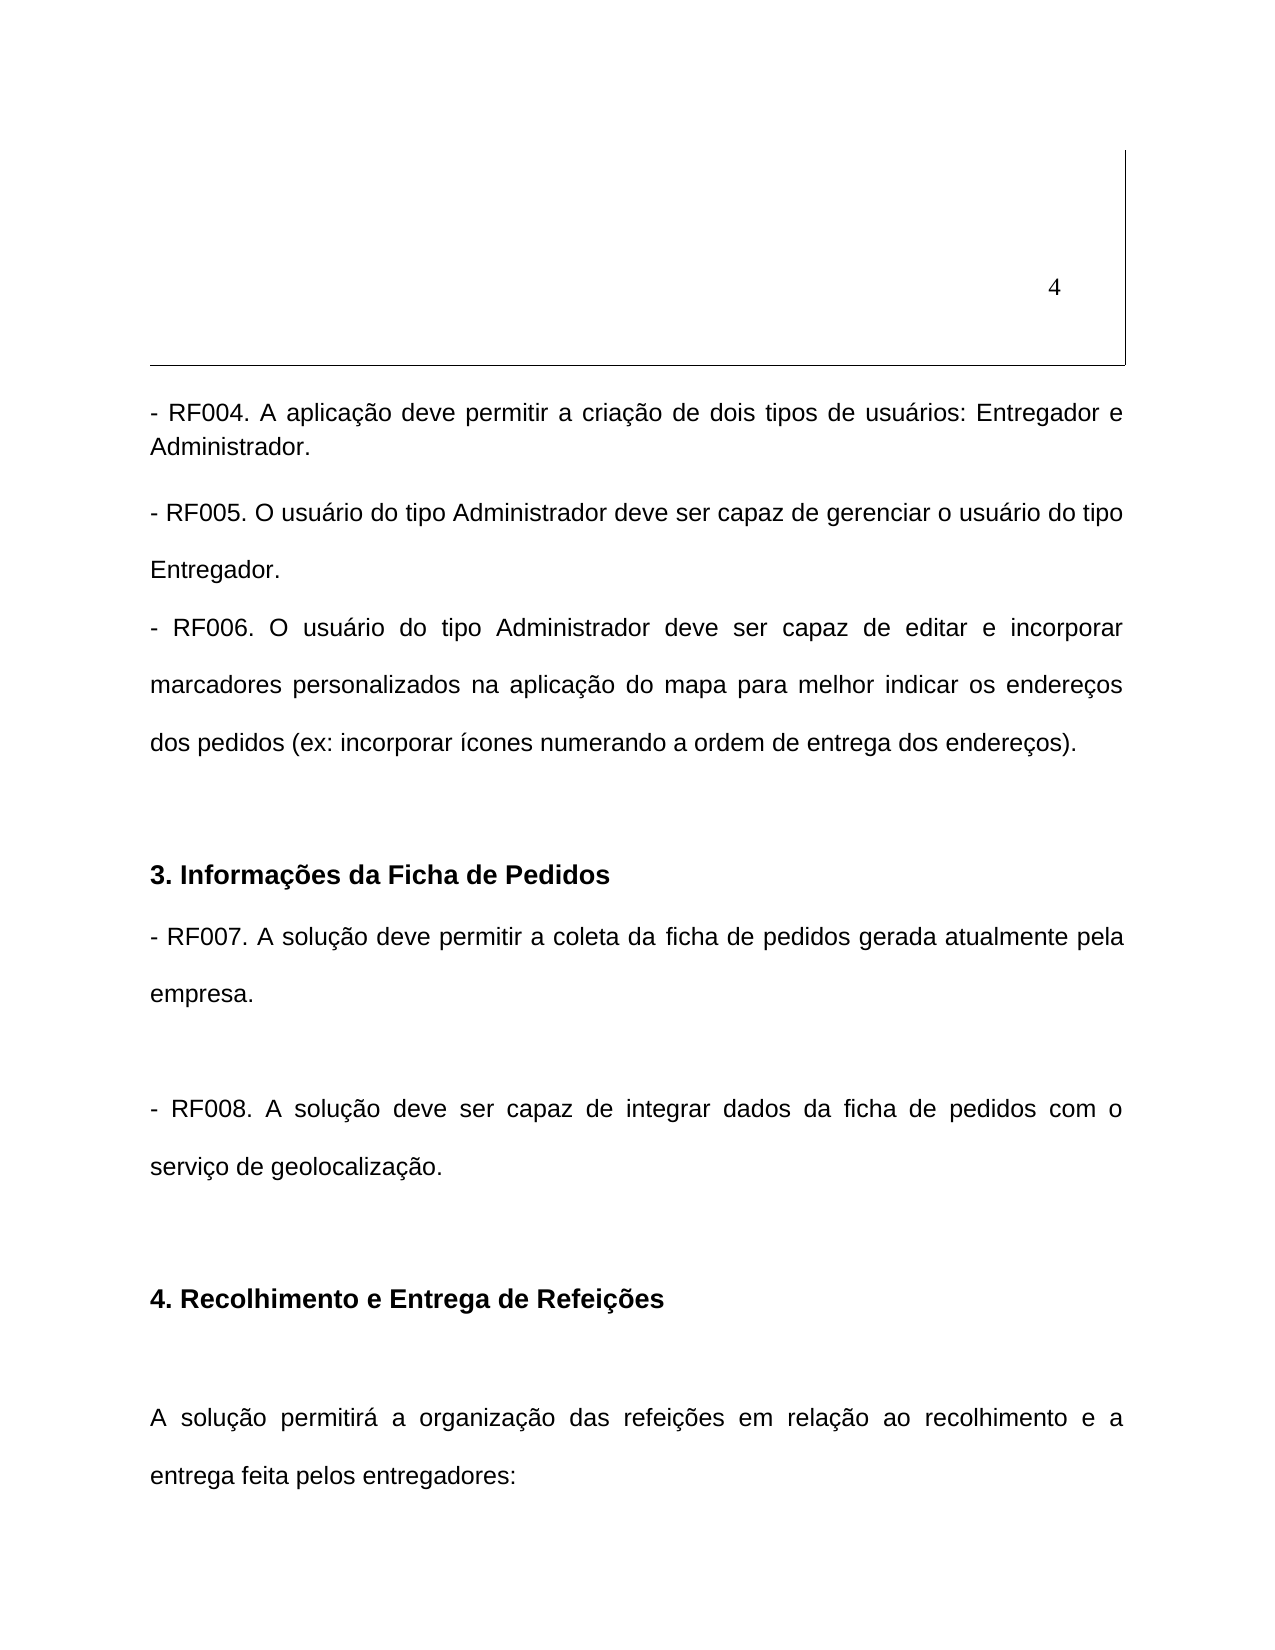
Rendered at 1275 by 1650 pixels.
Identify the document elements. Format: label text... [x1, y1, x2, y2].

text - RF007. A solução deve permitir a coleta da ficha de pedidos gerada atualmente pela empresa. [150, 922, 1125, 1008]
text - RF008. A solução deve ser capaz de integrar dados da ficha de pedidos com o serviço de geolocalização. [150, 1094, 1125, 1180]
text - RF006. O usuário do tipo Administrador deve ser capaz de editar e incorporar marcadores personalizados na aplicação do mapa para melhor indicar os endereços dos pedidos (ex: incorporar ícones numerando a ordem de entrega dos endereços). [150, 612, 1125, 756]
text - RF005. O usuário do tipo Administrador deve ser capaz de gerenciar o usuário do tipo Entregador. [150, 497, 1125, 584]
text - RF004. A aplicação deve permitir a criação de dois tipos de usuários: Entregador e Administrador. [150, 398, 1125, 460]
text A solução permitirá a organização das refeições em relação ao recolhimento e a entrega feita pelos entregadores: [150, 1403, 1125, 1489]
subtitle 3. Informações da Ficha de Pedidos [150, 859, 1125, 890]
subtitle 4. Recolhimento e Entrega de Refeições [150, 1283, 1125, 1314]
